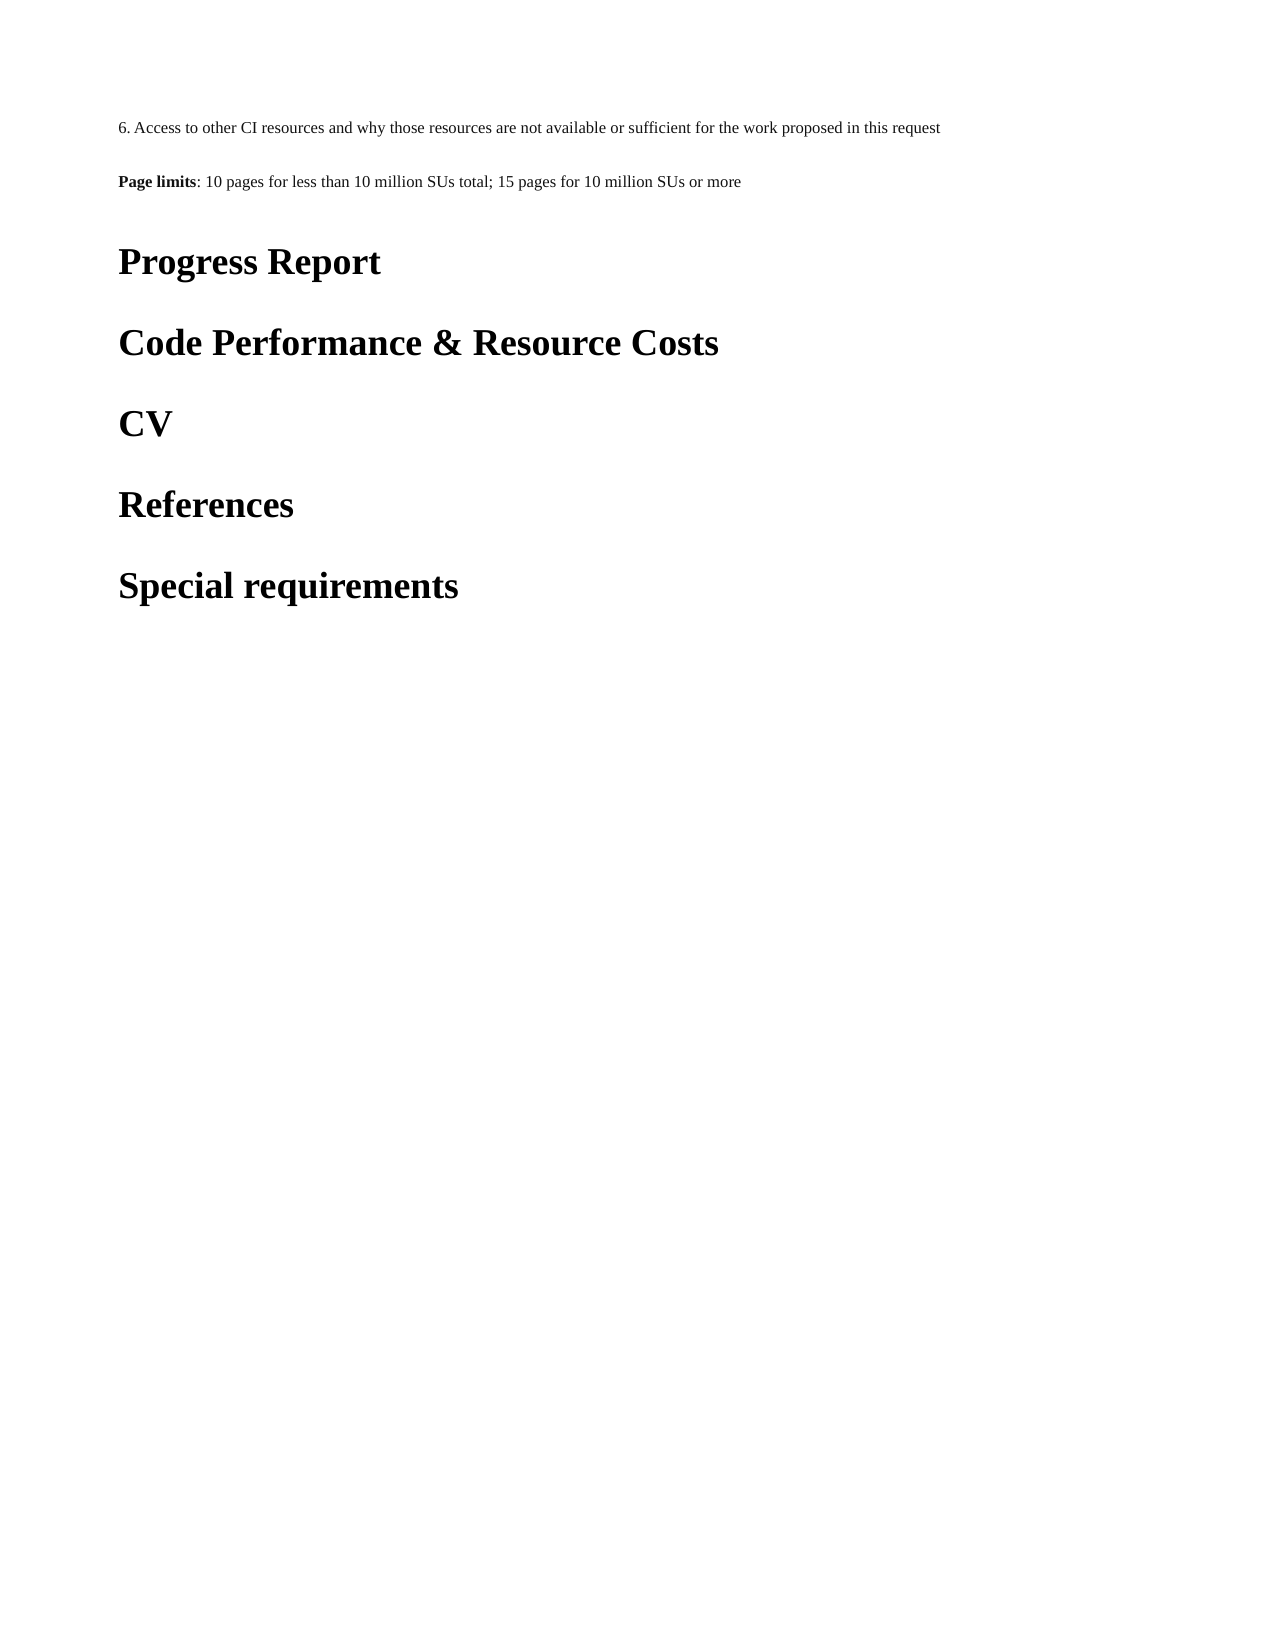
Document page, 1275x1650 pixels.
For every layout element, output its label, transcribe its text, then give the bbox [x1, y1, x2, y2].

subtitle Code Performance & Resource Costs [118, 320, 1157, 364]
subtitle Special requirements [118, 563, 1157, 607]
subtitle References [118, 482, 1157, 526]
text 6. Access to other CI resources and why those resources are not available or sufficient for the work proposed in this request [118, 118, 1157, 137]
text Page limits: 10 pages for less than 10 million SUs total; 15 pages for 10 million SUs or more [118, 172, 1157, 191]
subtitle CV [118, 401, 1157, 445]
subtitle Progress Report [118, 239, 1157, 282]
